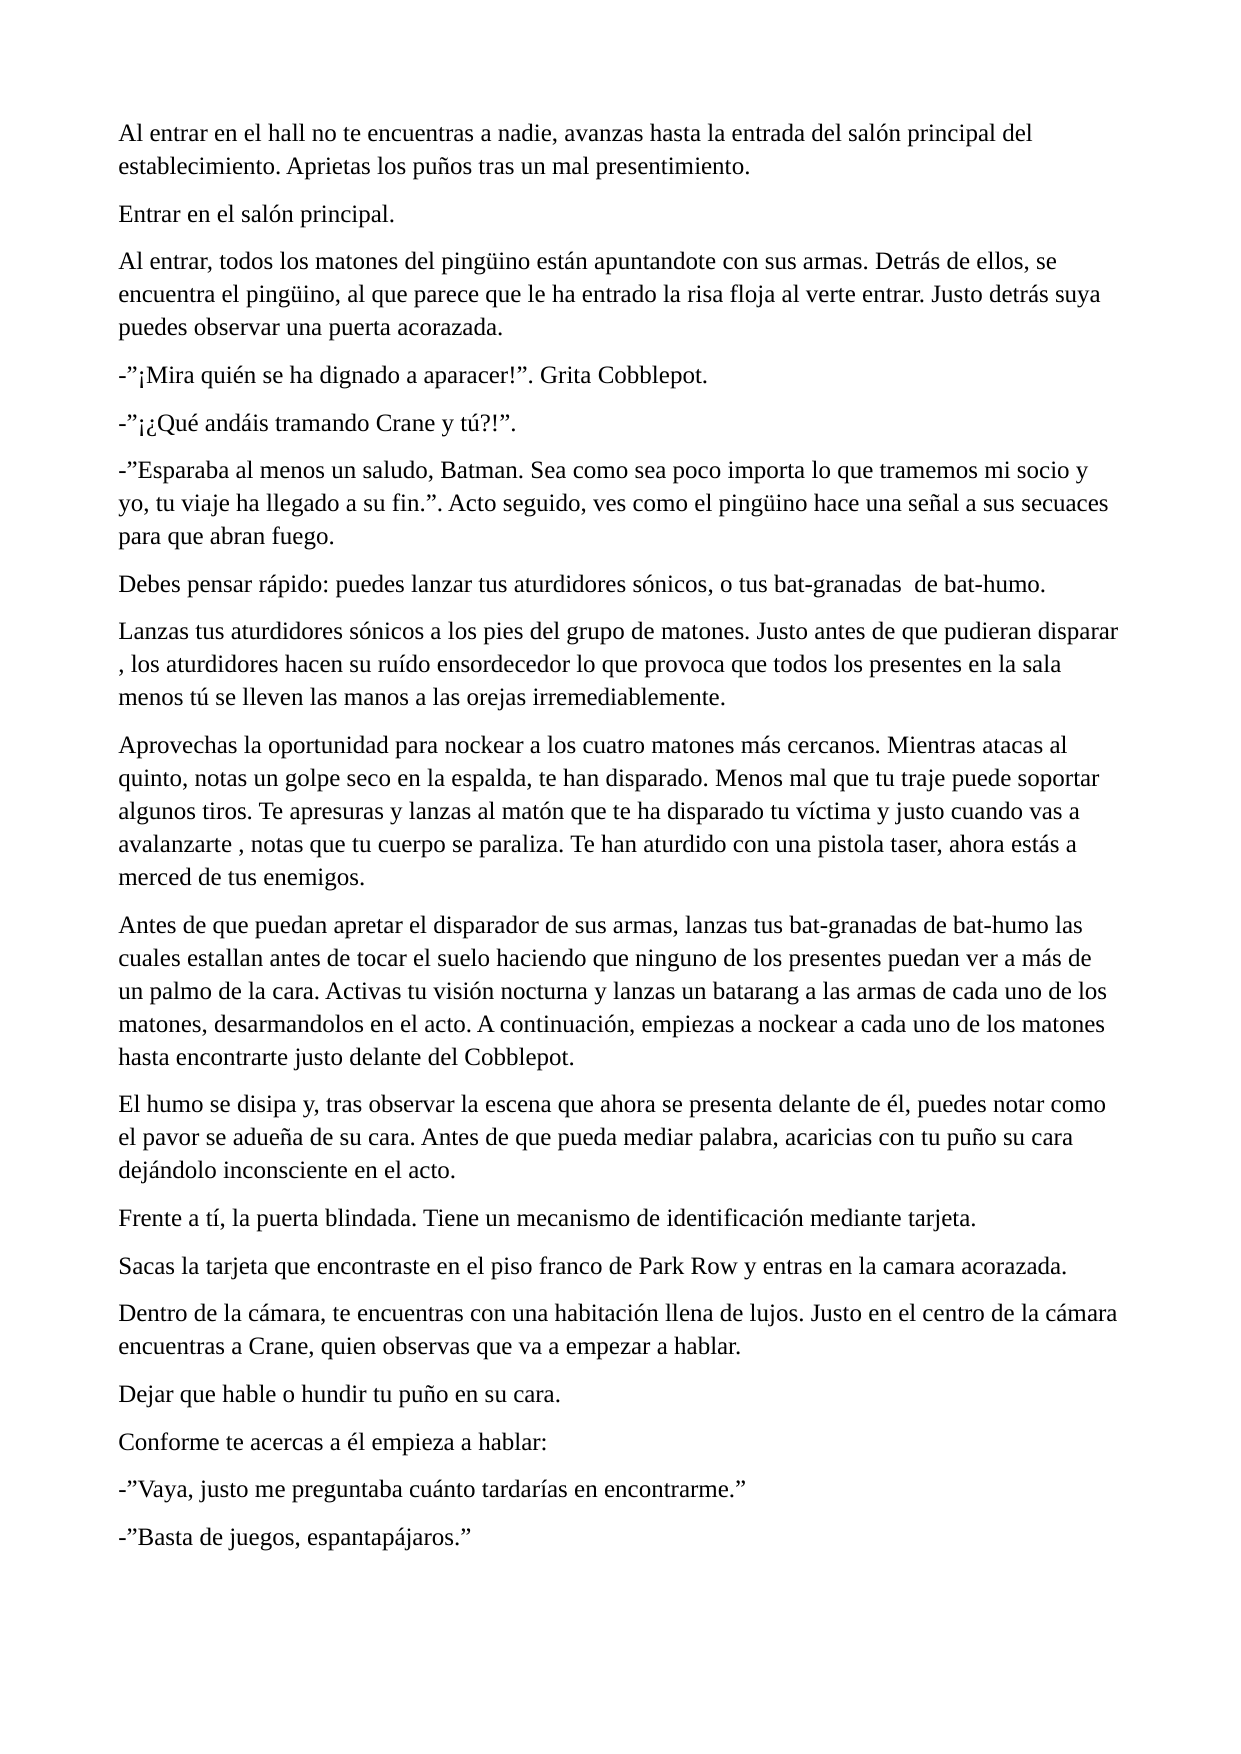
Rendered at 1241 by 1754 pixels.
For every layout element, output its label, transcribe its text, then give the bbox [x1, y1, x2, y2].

text Aprovechas la oportunidad para nockear a los cuatro matones más cercanos. Mientras atacas al quinto, notas un golpe seco en la espalda, te han disparado. Menos mal que tu traje puede soportar algunos tiros. Te apresuras y lanzas al matón que te ha disparado tu víctima y justo cuando vas a avalanzarte , notas que tu cuerpo se paraliza. Te han aturdido con una pistola taser, ahora estás a merced de tus enemigos. [118, 730, 1122, 891]
text Frente a tí, la puerta blindada. Tiene un mecanismo de identificación mediante tarjeta. [118, 1203, 1122, 1232]
text Conforme te acercas a él empieza a hablar: [118, 1427, 1122, 1455]
text Dentro de la cámara, te encuentras con una habitación llena de lujos. Justo en el centro de la cámara encuentras a Crane, quien observas que va a empezar a hablar. [118, 1298, 1122, 1360]
text Antes de que puedan apretar el disparador de sus armas, lanzas tus bat-granadas de bat-humo las cuales estallan antes de tocar el suelo haciendo que ninguno de los presentes puedan ver a más de un palmo de la cara. Activas tu visión nocturna y lanzas un batarang a las armas de cada uno de los matones, desarmandolos en el acto. A continuación, empiezas a nockear a cada uno de los matones hasta encontrarte justo delante del Cobblepot. [118, 910, 1122, 1071]
text Debes pensar rápido: puedes lanzar tus aturdidores sónicos, o tus bat-granadas de bat-humo. [118, 569, 1122, 598]
text -”Basta de juegos, espantapájaros.” [118, 1522, 1122, 1551]
text Dejar que hable o hundir tu puño en su cara. [118, 1379, 1122, 1408]
text Lanzas tus aturdidores sónicos a los pies del grupo de matones. Justo antes de que pudieran disparar , los aturdidores hacen su ruído ensordecedor lo que provoca que todos los presentes en la sala menos tú se lleven las manos a las orejas irremediablemente. [118, 616, 1122, 711]
text Al entrar, todos los matones del pingüino están apuntandote con sus armas. Detrás de ellos, se encuentra el pingüino, al que parece que le ha entrado la risa floja al verte entrar. Justo detrás suya puedes observar una puerta acorazada. [118, 246, 1122, 341]
text -”Vaya, justo me preguntaba cuánto tardarías en encontrarme.” [118, 1474, 1122, 1503]
text Al entrar en el hall no te encuentras a nadie, avanzas hasta la entrada del salón principal del establecimiento. Aprietas los puños tras un mal presentimiento. [118, 118, 1122, 180]
text El humo se disipa y, tras observar la escena que ahora se presenta delante de él, puedes notar como el pavor se adueña de su cara. Antes de que pueda mediar palabra, acaricias con tu puño su cara dejándolo inconsciente en el acto. [118, 1089, 1122, 1184]
text -”¡Mira quién se ha dignado a aparacer!”. Grita Cobblepot. [118, 360, 1122, 389]
text Sacas la tarjeta que encontraste en el piso franco de Park Row y entras en la camara acorazada. [118, 1251, 1122, 1279]
text -”Esparaba al menos un saludo, Batman. Sea como sea poco importa lo que tramemos mi socio y yo, tu viaje ha llegado a su fin.”. Acto seguido, ves como el pingüino hace una señal a sus secuaces para que abran fuego. [118, 455, 1122, 550]
text Entrar en el salón principal. [118, 199, 1122, 227]
text -”¡¿Qué andáis tramando Crane y tú?!”. [118, 408, 1122, 436]
